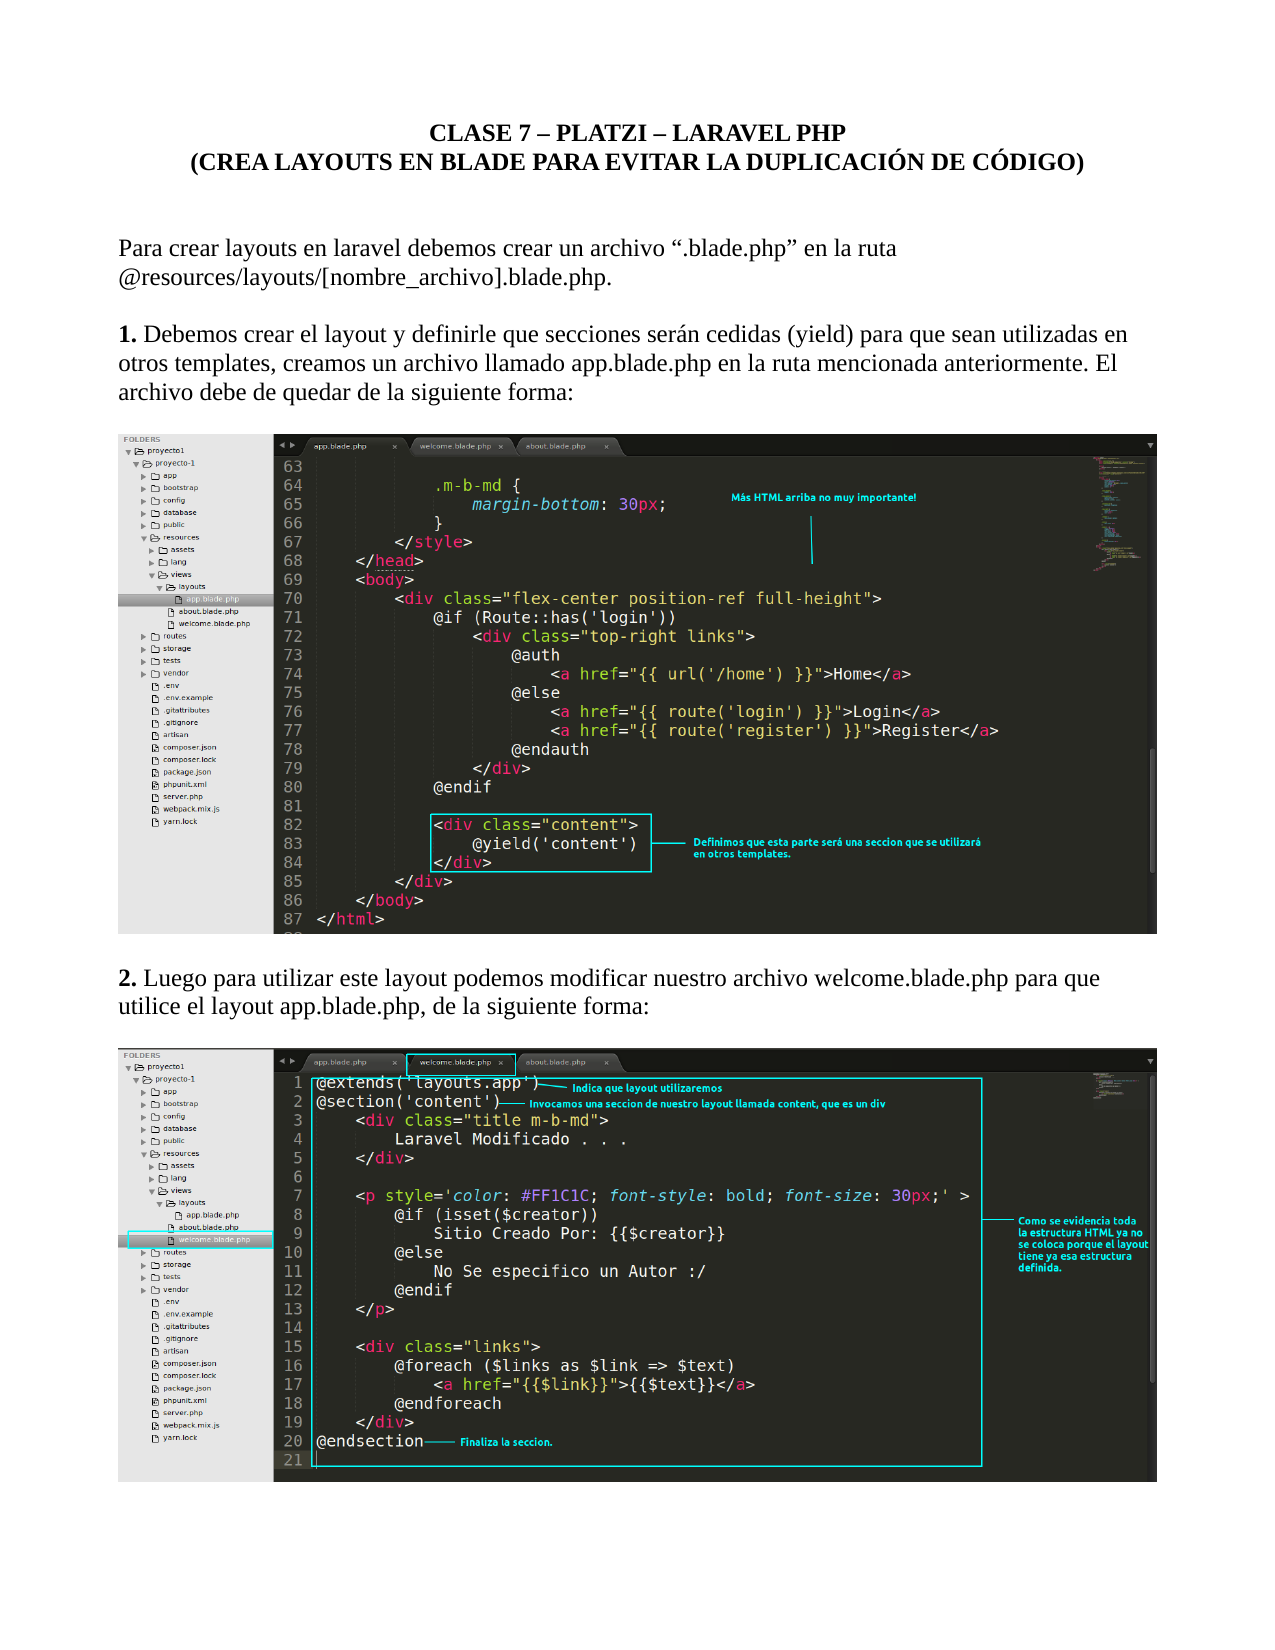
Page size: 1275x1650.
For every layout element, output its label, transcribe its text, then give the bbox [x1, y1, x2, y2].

text CLASE 7 – PLATZI – LARAVEL PHP [118, 118, 1157, 147]
picture [118, 1048, 1157, 1482]
picture [118, 434, 1157, 934]
text 1. Debemos crear el layout y definirle que secciones serán cedidas (yield) para que sean utilizadas en otros templates, creamos un archivo llamado app.blade.php en la ruta mencionada anteriormente. El archivo debe de quedar de la siguiente forma: [118, 319, 1157, 406]
text 2. Luego para utilizar este layout podemos modificar nuestro archivo welcome.blade.php para que utilice el layout app.blade.php, de la siguiente forma: [118, 963, 1157, 1020]
text Para crear layouts en laravel debemos crear un archivo “.blade.php” en la ruta @resources/layouts/[nombre_archivo].blade.php. [118, 233, 1157, 291]
text (CREA LAYOUTS EN BLADE PARA EVITAR LA DUPLICACIÓN DE CÓDIGO) [118, 147, 1157, 176]
